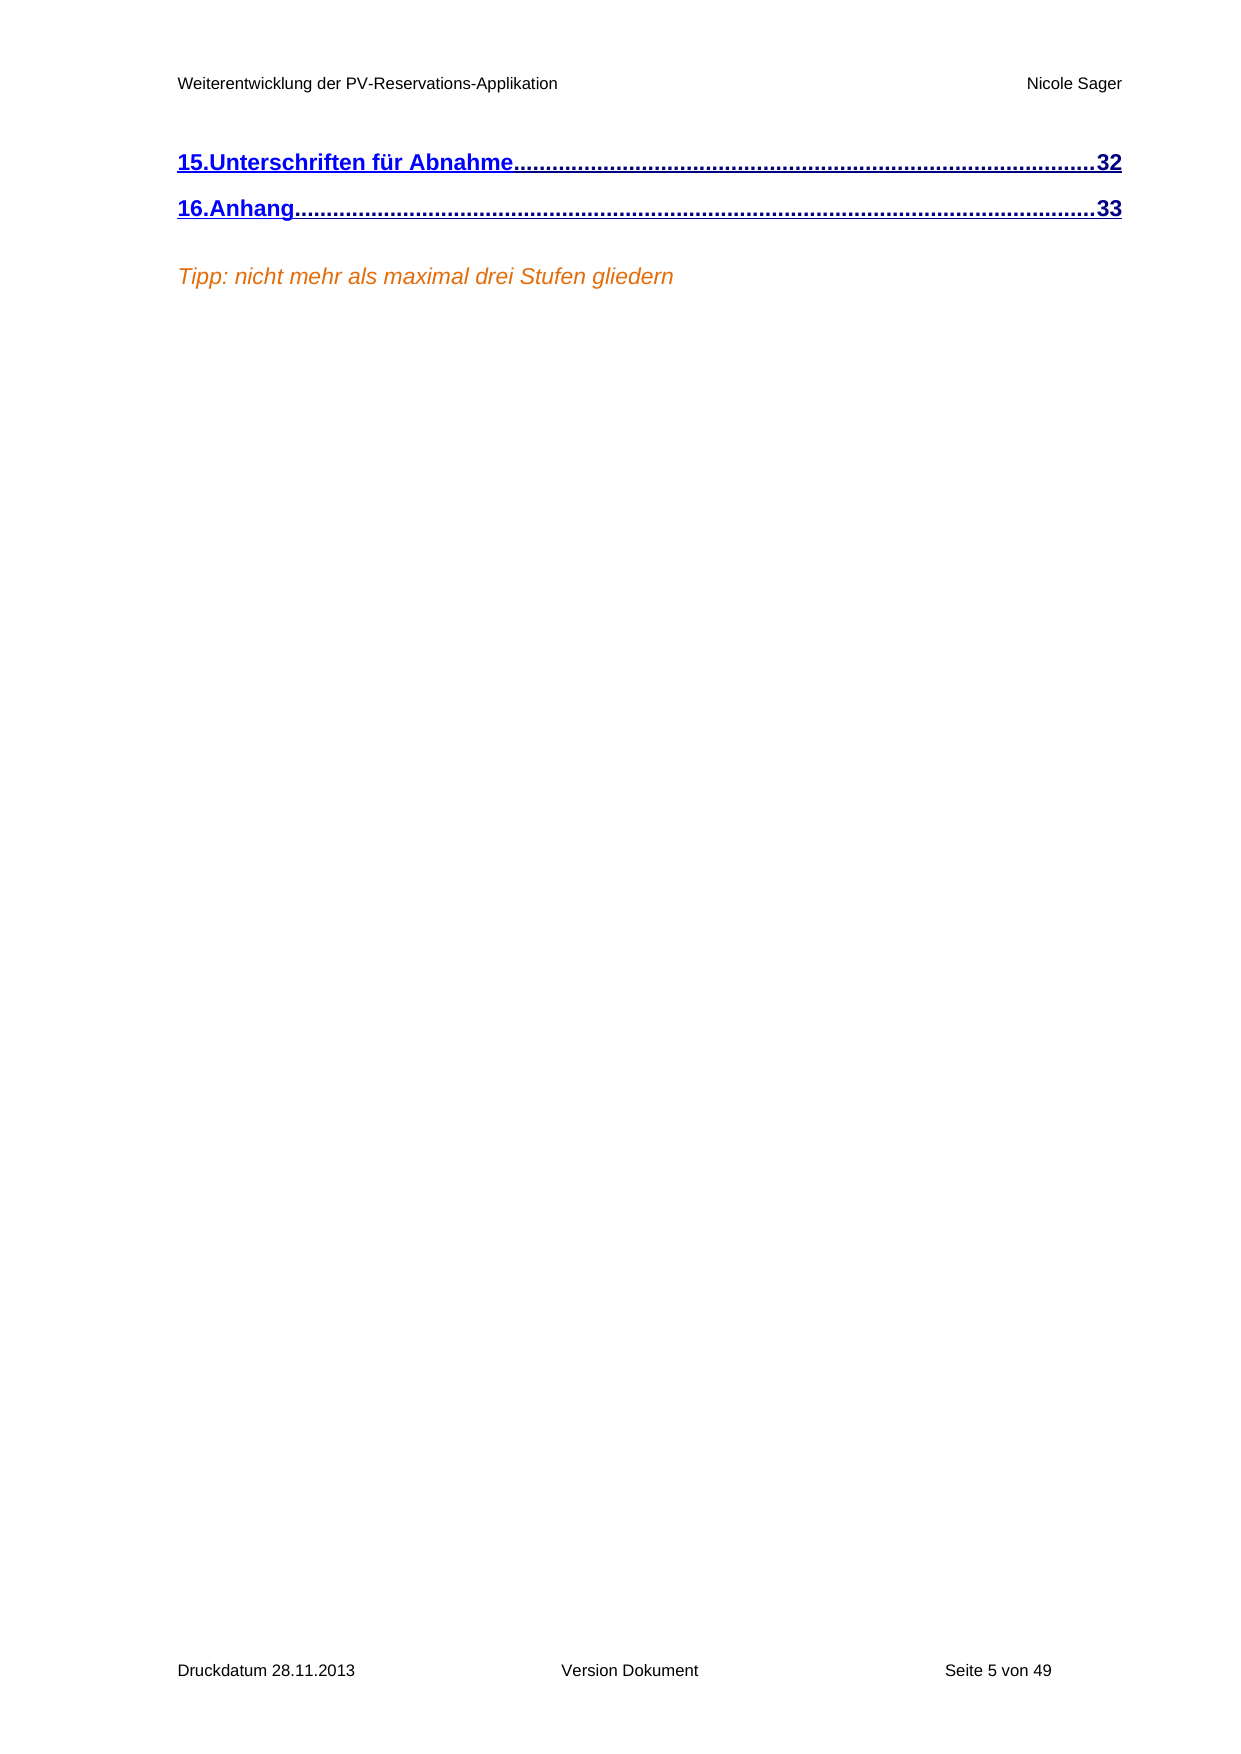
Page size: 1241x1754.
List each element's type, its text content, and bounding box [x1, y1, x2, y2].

text Tipp: nicht mehr als maximal drei Stufen gliedern [177, 263, 1122, 289]
text 16. Anhang 33 [177, 194, 1122, 218]
text 15. Unterschriften für Abnahme 32 [177, 148, 1122, 171]
